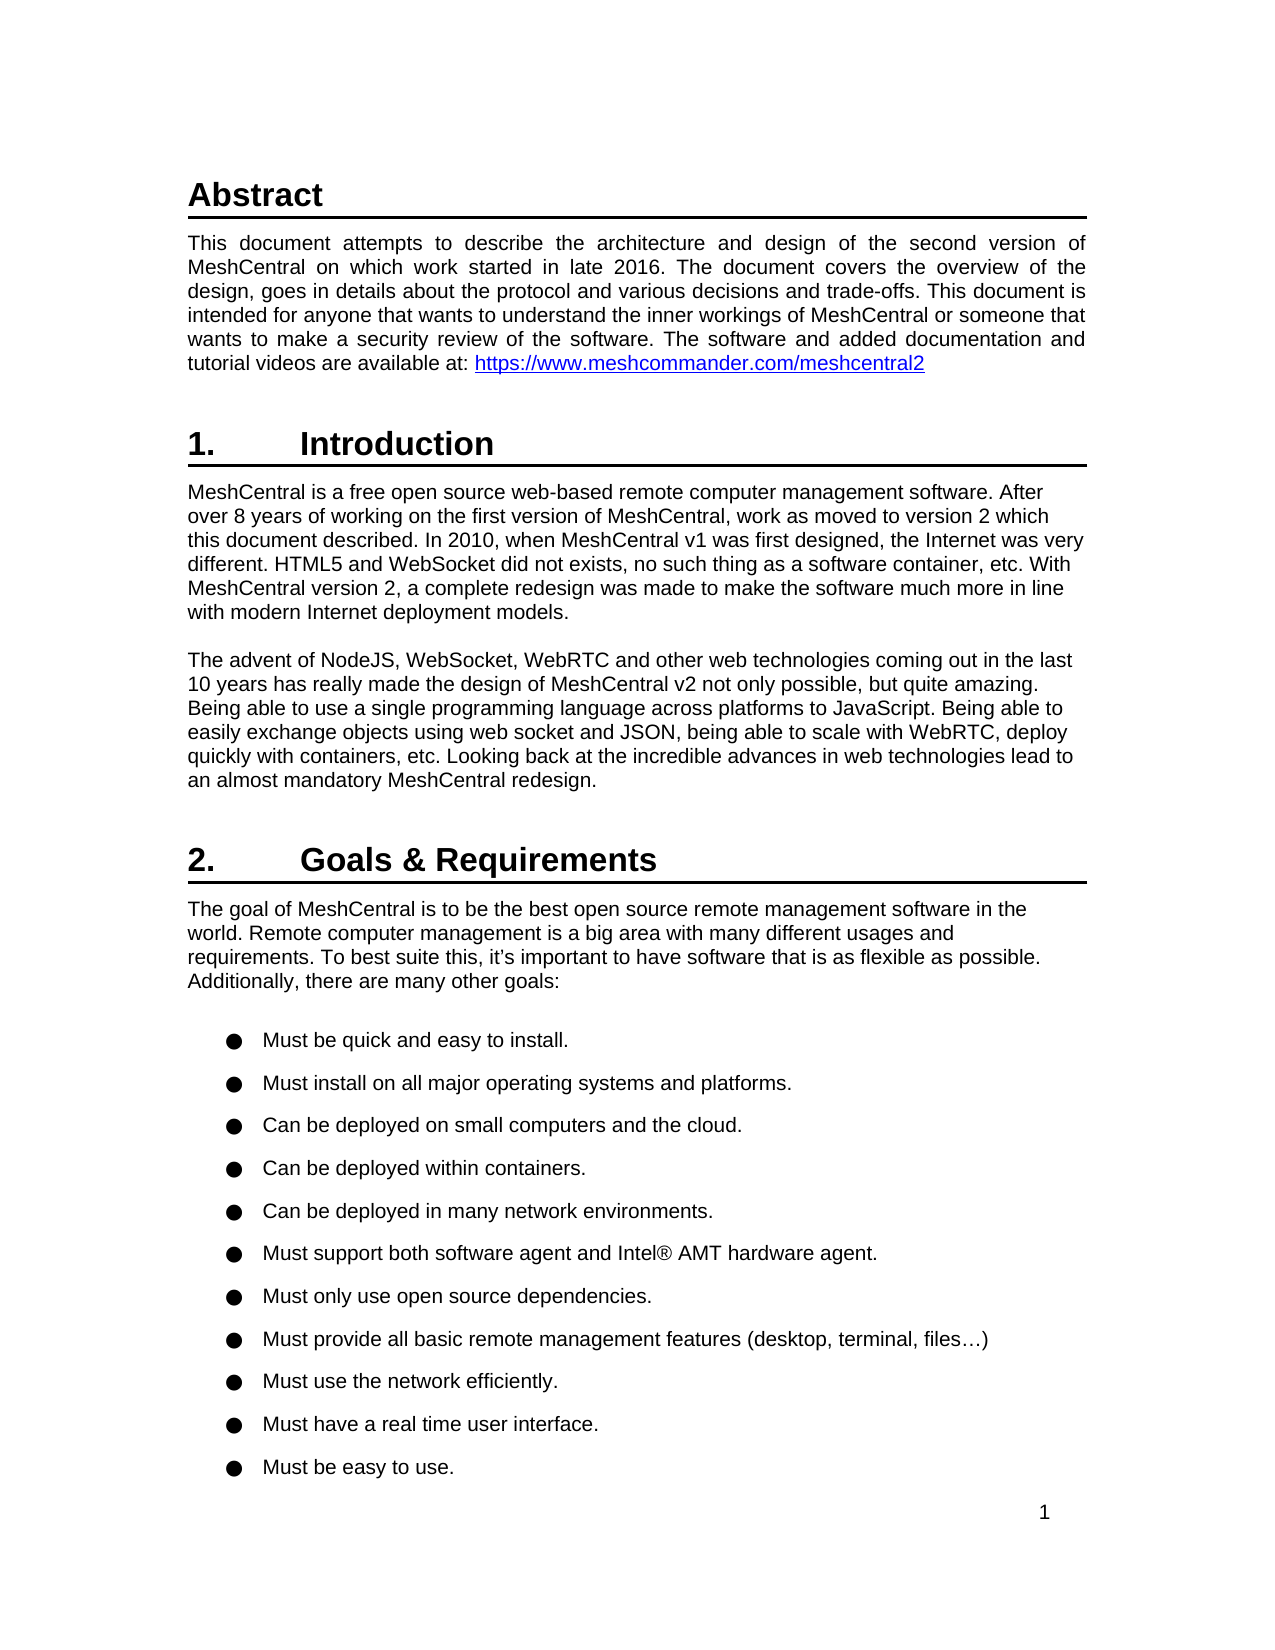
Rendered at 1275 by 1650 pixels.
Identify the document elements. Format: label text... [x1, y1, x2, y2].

subtitle Abstract [187, 175, 1087, 219]
list Must be easy to use. [225, 1443, 1087, 1486]
text MeshCentral is a free open source web-based remote computer management software. After over 8 years of working on the first version of MeshCentral, work as moved to version 2 which this document described. In 2010, when MeshCentral v1 was first designed, the Internet was very different. HTML5 and WebSocket did not exists, no such thing as a software container, etc. With MeshCentral version 2, a complete redesign was made to make the software much more in line with modern Internet deployment models. [187, 480, 1087, 624]
list Must use the network efficiently. [225, 1358, 1087, 1401]
subtitle Goals & Requirements [187, 840, 1087, 884]
list Must install on all major operating systems and platforms. [225, 1059, 1087, 1102]
list Can be deployed in many network environments. [225, 1187, 1087, 1230]
text The advent of NodeJS, WebSocket, WebRTC and other web technologies coming out in the last 10 years has really made the design of MeshCentral v2 not only possible, but quite amazing. Being able to use a single programming language across platforms to JavaScript. Being able to easily exchange objects using web socket and JSON, being able to scale with WebRTC, deploy quickly with containers, etc. Looking back at the incredible advances in web technologies lead to an almost mandatory MeshCentral redesign. [187, 648, 1087, 791]
list Must support both software agent and Intel® AMT hardware agent. [225, 1230, 1087, 1273]
text The goal of MeshCentral is to be the best open source remote management software in the world. Remote computer management is a big area with many different usages and requirements. To best suite this, it’s important to have software that is as flexible as possible. Additionally, there are many other goals: [187, 897, 1087, 992]
list Can be deployed on small computers and the cloud. [225, 1102, 1087, 1144]
list Must have a real time user interface. [225, 1401, 1087, 1443]
list Must be quick and easy to install. [225, 1016, 1087, 1059]
list Can be deployed within containers. [225, 1144, 1087, 1187]
text This document attempts to describe the architecture and design of the second version of MeshCentral on which work started in late 2016. The document covers the overview of the design, goes in details about the protocol and various decisions and trade-offs. This document is intended for anyone that wants to understand the inner workings of MeshCentral or someone that wants to make a security review of the software. The software and added documentation and tutorial videos are available at: https://www.meshcommander.com/meshcentral2 [187, 231, 1087, 375]
subtitle Introduction [187, 424, 1087, 467]
list Must provide all basic remote management features (desktop, terminal, files…) [225, 1315, 1087, 1358]
list Must only use open source dependencies. [225, 1273, 1087, 1315]
